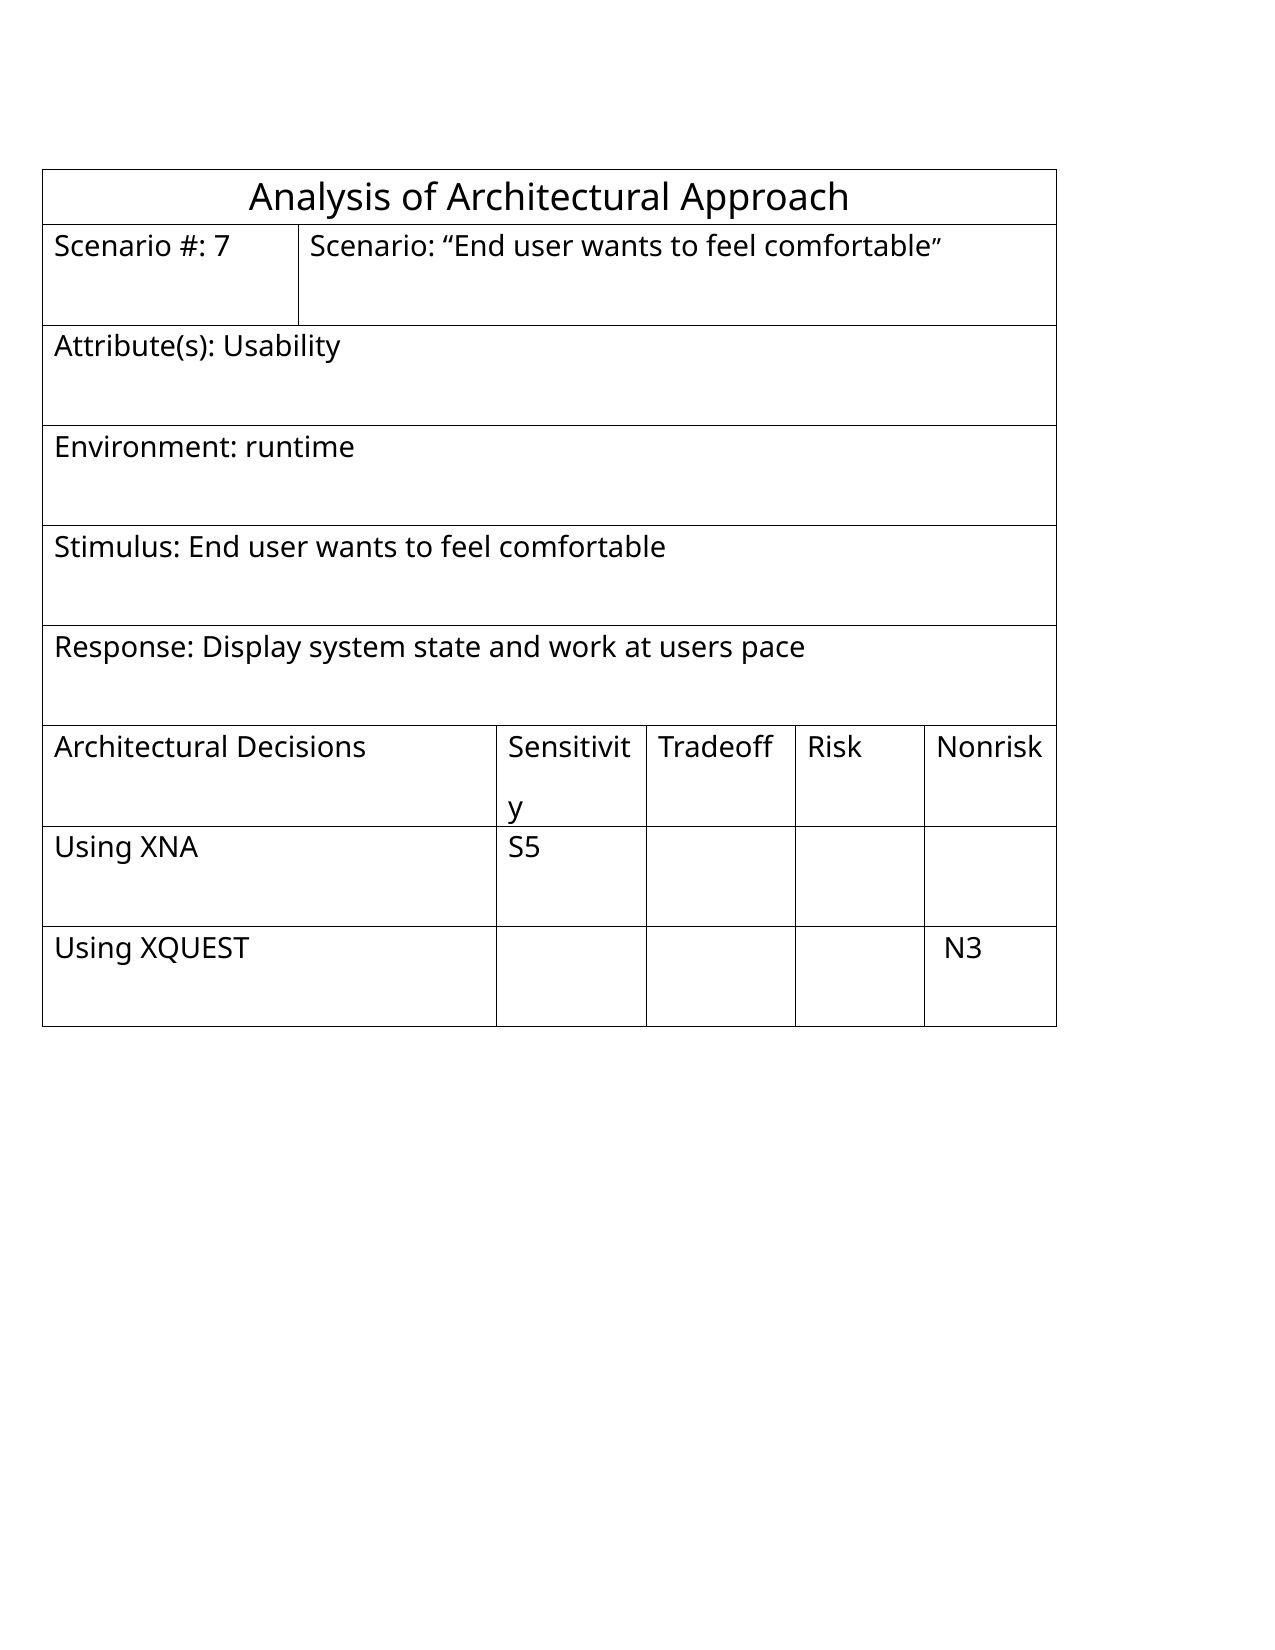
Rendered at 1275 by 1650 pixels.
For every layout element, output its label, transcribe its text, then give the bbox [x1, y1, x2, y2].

table_cell [796, 927, 924, 1026]
table_cell Attribute(s): Usability [43, 326, 1056, 425]
table_header Analysis of Architectural Approach [43, 170, 1056, 224]
table_cell Risk [796, 726, 924, 826]
table_cell [796, 827, 924, 926]
table_cell Scenario: “End user wants to feel comfortable” [299, 225, 1056, 324]
table_cell Nonrisk [925, 726, 1056, 826]
table_cell [647, 827, 795, 926]
table_cell Architectural Decisions [43, 726, 496, 826]
table_cell S5 [497, 827, 646, 926]
table_cell Tradeoff [647, 726, 795, 826]
table_cell Sensitivity [497, 726, 646, 826]
table_cell Response: Display system state and work at users pace [43, 626, 1056, 725]
table_cell [647, 927, 795, 1026]
table_cell Scenario #: 7 [43, 225, 298, 324]
table_cell Using XNA [43, 827, 496, 926]
table_cell [497, 927, 646, 1026]
table_cell N3 [925, 927, 1056, 1026]
table_cell Using XQUEST [43, 927, 496, 1026]
table_cell [925, 827, 1056, 926]
table_cell Stimulus: End user wants to feel comfortable [43, 526, 1056, 625]
table_cell Environment: runtime [43, 426, 1056, 525]
